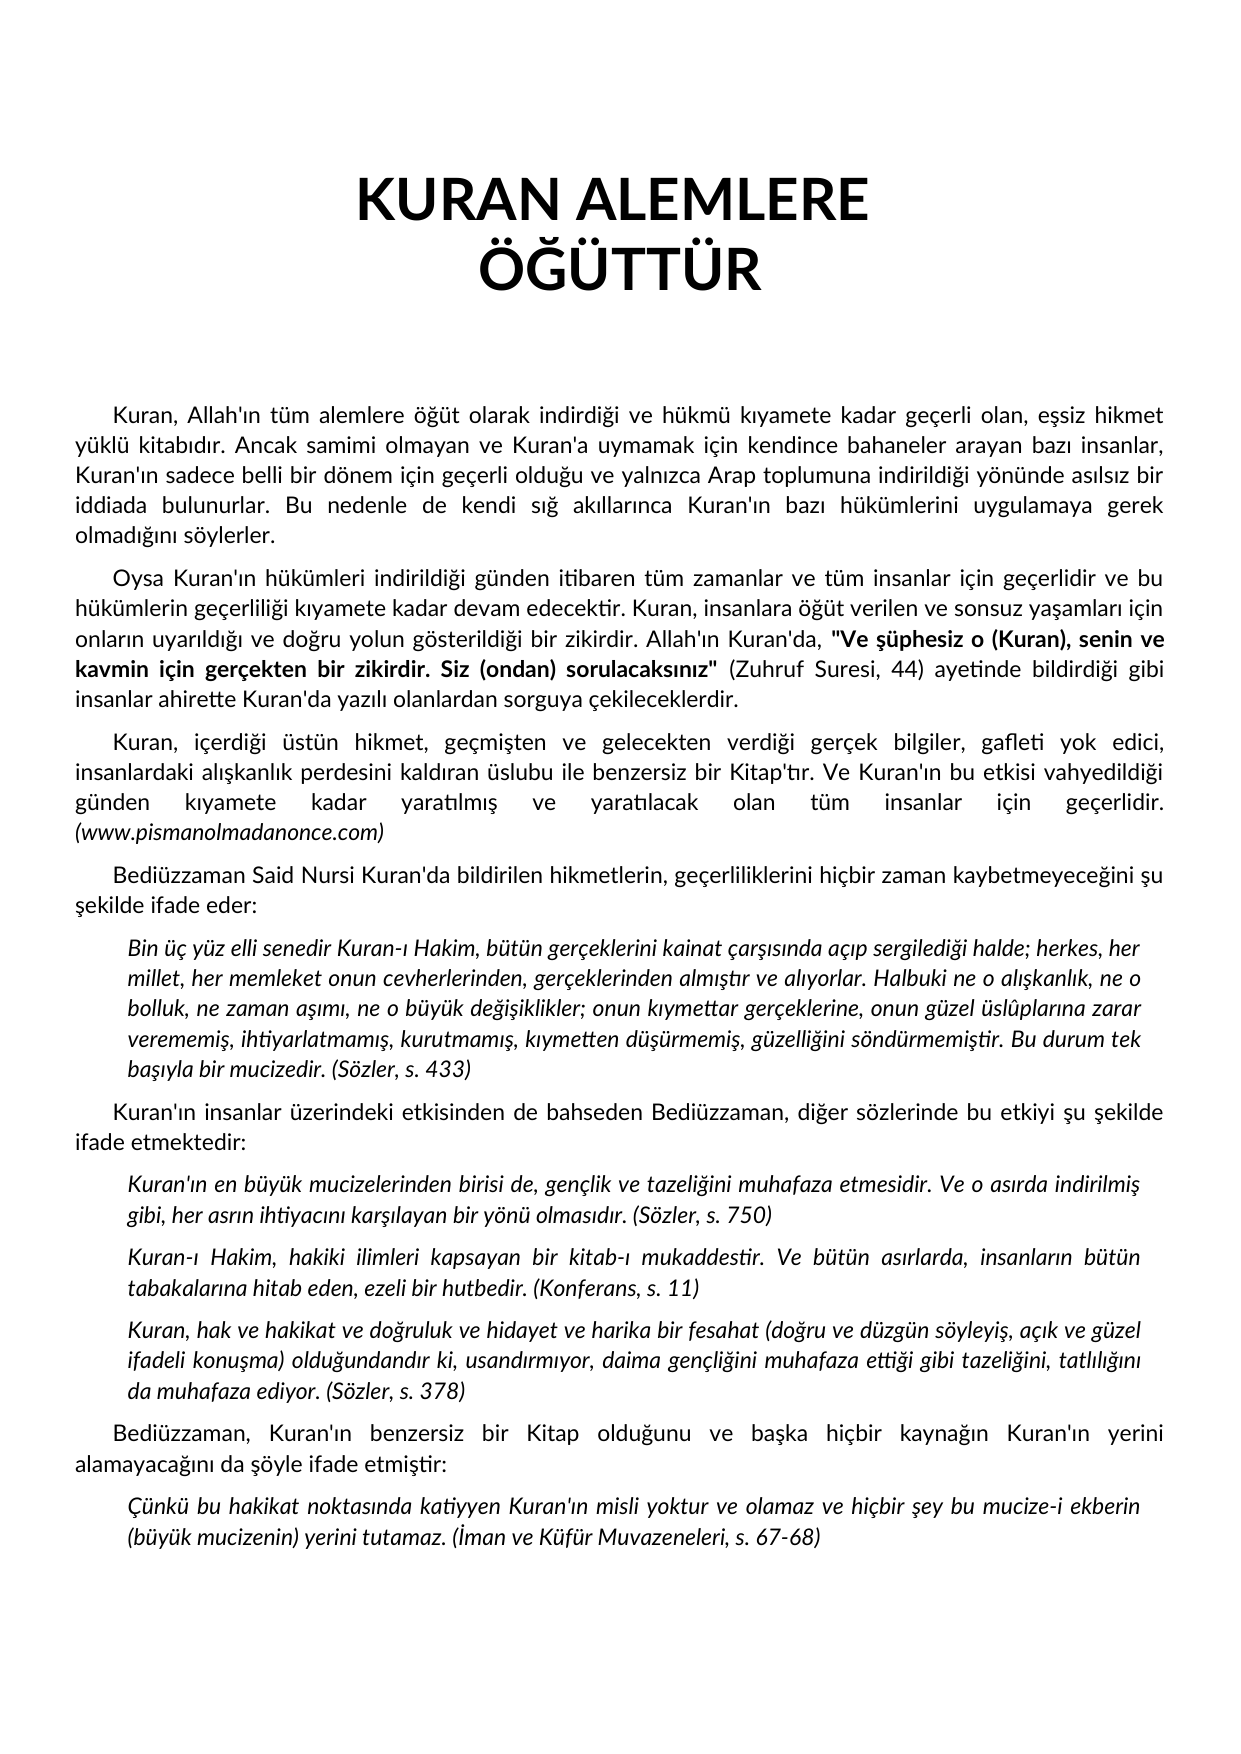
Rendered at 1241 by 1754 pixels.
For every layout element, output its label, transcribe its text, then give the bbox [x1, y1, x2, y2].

text Kuran'ın en büyük mucizelerinden birisi de, gençlik ve tazeliğini muhafaza etmesidir. Ve o asırda indirilmiş gibi, her asrın ihtiyacını karşılayan bir yönü olmasıdır. (Sözler, s. 750) [127, 1170, 1143, 1228]
text Bediüzzaman, Kuran'ın benzersiz bir Kitap olduğunu ve başka hiçbir kaynağın Kuran'ın yerini alamayacağını da şöyle ifade etmiştir: [75, 1419, 1165, 1477]
text Oysa Kuran'ın hükümleri indirildiği günden itibaren tüm zamanlar ve tüm insanlar için geçerlidir ve bu hükümlerin geçerliliği kıyamete kadar devam edecektir. Kuran, insanlara öğüt verilen ve sonsuz yaşamları için onların uyarıldığı ve doğru yolun gösterildiği bir zikirdir. Allah'ın Kuran'da, "Ve şüphesiz o (Kuran), senin ve kavmin için gerçekten bir zikirdir. Siz (ondan) sorulacaksınız" (Zuhruf Suresi, 44) ayetinde bildirdiği gibi insanlar ahirette Kuran'da yazılı olanlardan sorguya çekileceklerdir. [75, 564, 1165, 712]
text Kuran, hak ve hakikat ve doğruluk ve hidayet ve harika bir fesahat (doğru ve düzgün söyleyiş, açık ve güzel ifadeli konuşma) olduğundandır ki, usandırmıyor, daima gençliğini muhafaza ettiği gibi tazeliğini, tatlılığını da muhafaza ediyor. (Sözler, s. 378) [127, 1316, 1143, 1404]
text Kuran, içerdiği üstün hikmet, geçmişten ve gelecekten verdiği gerçek bilgiler, gafleti yok edici, insanlardaki alışkanlık perdesini kaldıran üslubu ile benzersiz bir Kitap'tır. Ve Kuran'ın bu etkisi vahyedildiği günden kıyamete kadar yaratılmış ve yaratılacak olan tüm insanlar için geçerlidir. (www.pismanolmadanonce.com) [75, 727, 1165, 846]
text Çünkü bu hakikat noktasında katiyyen Kuran'ın misli yoktur ve olamaz ve hiçbir şey bu mucize-i ekberin (büyük mucizenin) yerini tutamaz. (İman ve Küfür Muvazeneleri, s. 67-68) [127, 1492, 1143, 1550]
text Bediüzzaman Said Nursi Kuran'da bildirilen hikmetlerin, geçerliliklerini hiçbir zaman kaybetmeyeceğini şu şekilde ifade eder: [75, 861, 1165, 918]
text Kuran-ı Hakim, hakiki ilimleri kapsayan bir kitab-ı mukaddestir. Ve bütün asırlarda, insanların bütün tabakalarına hitab eden, ezeli bir hutbedir. (Konferans, s. 11) [127, 1243, 1143, 1301]
text Kuran, Allah'ın tüm alemlere öğüt olarak indirdiği ve hükmü kıyamete kadar geçerli olan, eşsiz hikmet yüklü kitabıdır. Ancak samimi olmayan ve Kuran'a uymamak için kendince bahaneler arayan bazı insanlar, Kuran'ın sadece belli bir dönem için geçerli olduğu ve yalnızca Arap toplumuna indirildiği yönünde asılsız bir iddiada bulunurlar. Bu nedenle de kendi sığ akıllarınca Kuran'ın bazı hükümlerini uygulamaya gerek olmadığını söylerler. [75, 400, 1165, 549]
text Bin üç yüz elli senedir Kuran-ı Hakim, bütün gerçeklerini kainat çarşısında açıp sergilediği halde; herkes, her millet, her memleket onun cevherlerinden, gerçeklerinden almıştır ve alıyorlar. Halbuki ne o alışkanlık, ne o bolluk, ne zaman aşımı, ne o büyük değişiklikler; onun kıymettar gerçeklerine, onun güzel üslûplarına zarar verememiş, ihtiyarlatmamış, kurutmamış, kıymetten düşürmemiş, güzelliğini söndürmemiştir. Bu durum tek başıyla bir mucizedir. (Sözler, s. 433) [127, 934, 1143, 1082]
subtitle KURAN ALEMLERE ÖĞÜTTÜR [75, 162, 1165, 302]
text Kuran'ın insanlar üzerindeki etkisinden de bahseden Bediüzzaman, diğer sözlerinde bu etkiyi şu şekilde ifade etmektedir: [75, 1097, 1165, 1155]
